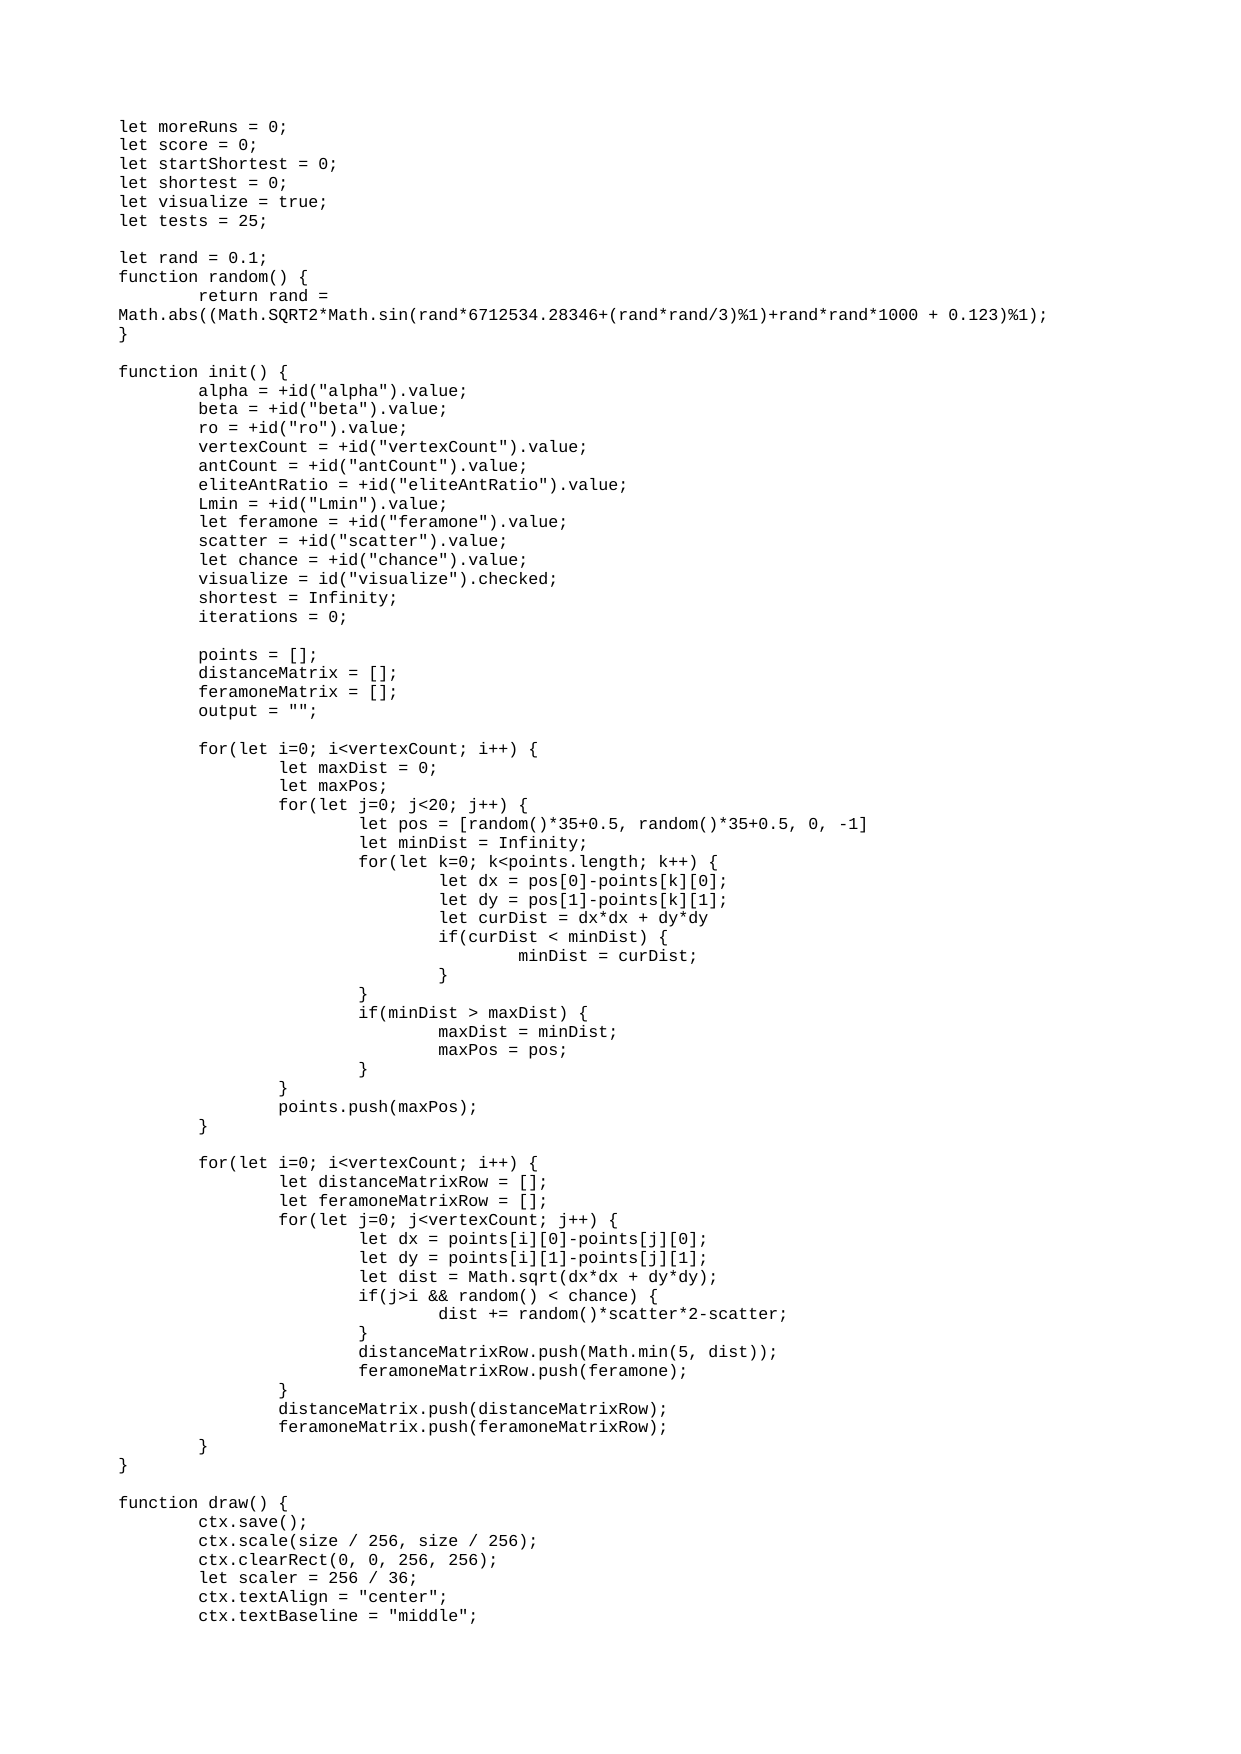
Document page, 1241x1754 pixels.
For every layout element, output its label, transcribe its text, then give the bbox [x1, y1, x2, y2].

text antCount = +id("antCount").value; [118, 457, 1122, 476]
text if(curDist < minDist) { [118, 929, 1122, 948]
text function draw() { [118, 1494, 1122, 1513]
text function random() { [118, 269, 1122, 288]
text points.push(maxPos); [118, 1098, 1122, 1117]
text let chance = +id("chance").value; [118, 552, 1122, 571]
text for(let j=0; j<vertexCount; j++) { [118, 1212, 1122, 1231]
text } [118, 1438, 1122, 1457]
text ctx.textAlign = "center"; [118, 1589, 1122, 1608]
text let rand = 0.1; [118, 250, 1122, 269]
text let scaler = 256 / 36; [118, 1570, 1122, 1589]
text scatter = +id("scatter").value; [118, 533, 1122, 552]
text } [118, 1325, 1122, 1344]
text maxPos = pos; [118, 1042, 1122, 1061]
text function init() { [118, 363, 1122, 382]
text let feramoneMatrixRow = []; [118, 1193, 1122, 1212]
text alpha = +id("alpha").value; [118, 382, 1122, 401]
text } [118, 1117, 1122, 1136]
text ro = +id("ro").value; [118, 420, 1122, 439]
text feramoneMatrixRow.push(feramone); [118, 1362, 1122, 1381]
text } [118, 1381, 1122, 1400]
text let dx = points[i][0]-points[j][0]; [118, 1231, 1122, 1249]
text distanceMatrixRow.push(Math.min(5, dist)); [118, 1344, 1122, 1362]
text } [118, 1061, 1122, 1080]
text let maxPos; [118, 778, 1122, 797]
text } [118, 1457, 1122, 1476]
text distanceMatrix.push(distanceMatrixRow); [118, 1400, 1122, 1419]
text for(let i=0; i<vertexCount; i++) { [118, 1155, 1122, 1174]
text if(j>i && random() < chance) { [118, 1287, 1122, 1306]
text if(minDist > maxDist) { [118, 1004, 1122, 1023]
text let dy = points[i][1]-points[j][1]; [118, 1249, 1122, 1268]
text let distanceMatrixRow = []; [118, 1174, 1122, 1193]
text vertexCount = +id("vertexCount").value; [118, 439, 1122, 457]
text } [118, 967, 1122, 985]
text return rand = Math.abs((Math.SQRT2*Math.sin(rand*6712534.28346+(rand*rand/3)%1)+rand*rand*1000 + 0.123)%1); [118, 288, 1122, 326]
text let dist = Math.sqrt(dx*dx + dy*dy); [118, 1268, 1122, 1287]
text let visualize = true; [118, 193, 1122, 212]
text ctx.scale(size / 256, size / 256); [118, 1532, 1122, 1551]
text let shortest = 0; [118, 175, 1122, 193]
text maxDist = minDist; [118, 1023, 1122, 1042]
text iterations = 0; [118, 608, 1122, 627]
text let feramone = +id("feramone").value; [118, 514, 1122, 533]
text } [118, 985, 1122, 1004]
text eliteAntRatio = +id("eliteAntRatio").value; [118, 476, 1122, 495]
text let maxDist = 0; [118, 759, 1122, 778]
text visualize = id("visualize").checked; [118, 571, 1122, 589]
text let moreRuns = 0; [118, 118, 1122, 137]
text Lmin = +id("Lmin").value; [118, 495, 1122, 514]
text let dy = pos[1]-points[k][1]; [118, 891, 1122, 910]
text ctx.save(); [118, 1513, 1122, 1532]
text for(let j=0; j<20; j++) { [118, 797, 1122, 816]
text distanceMatrix = []; [118, 665, 1122, 684]
text } [118, 326, 1122, 344]
text for(let i=0; i<vertexCount; i++) { [118, 740, 1122, 759]
text let startShortest = 0; [118, 156, 1122, 175]
text ctx.textBaseline = "middle"; [118, 1608, 1122, 1626]
text let minDist = Infinity; [118, 834, 1122, 853]
text shortest = Infinity; [118, 589, 1122, 608]
text feramoneMatrix = []; [118, 684, 1122, 703]
text let tests = 25; [118, 212, 1122, 231]
text feramoneMatrix.push(feramoneMatrixRow); [118, 1419, 1122, 1438]
text let curDist = dx*dx + dy*dy [118, 910, 1122, 929]
text beta = +id("beta").value; [118, 401, 1122, 420]
text let score = 0; [118, 137, 1122, 156]
text } [118, 1080, 1122, 1098]
text let pos = [random()*35+0.5, random()*35+0.5, 0, -1] [118, 816, 1122, 834]
text points = []; [118, 646, 1122, 665]
text for(let k=0; k<points.length; k++) { [118, 853, 1122, 872]
text ctx.clearRect(0, 0, 256, 256); [118, 1551, 1122, 1570]
text output = ""; [118, 703, 1122, 721]
text minDist = curDist; [118, 948, 1122, 967]
text dist += random()*scatter*2-scatter; [118, 1306, 1122, 1325]
text let dx = pos[0]-points[k][0]; [118, 872, 1122, 891]
